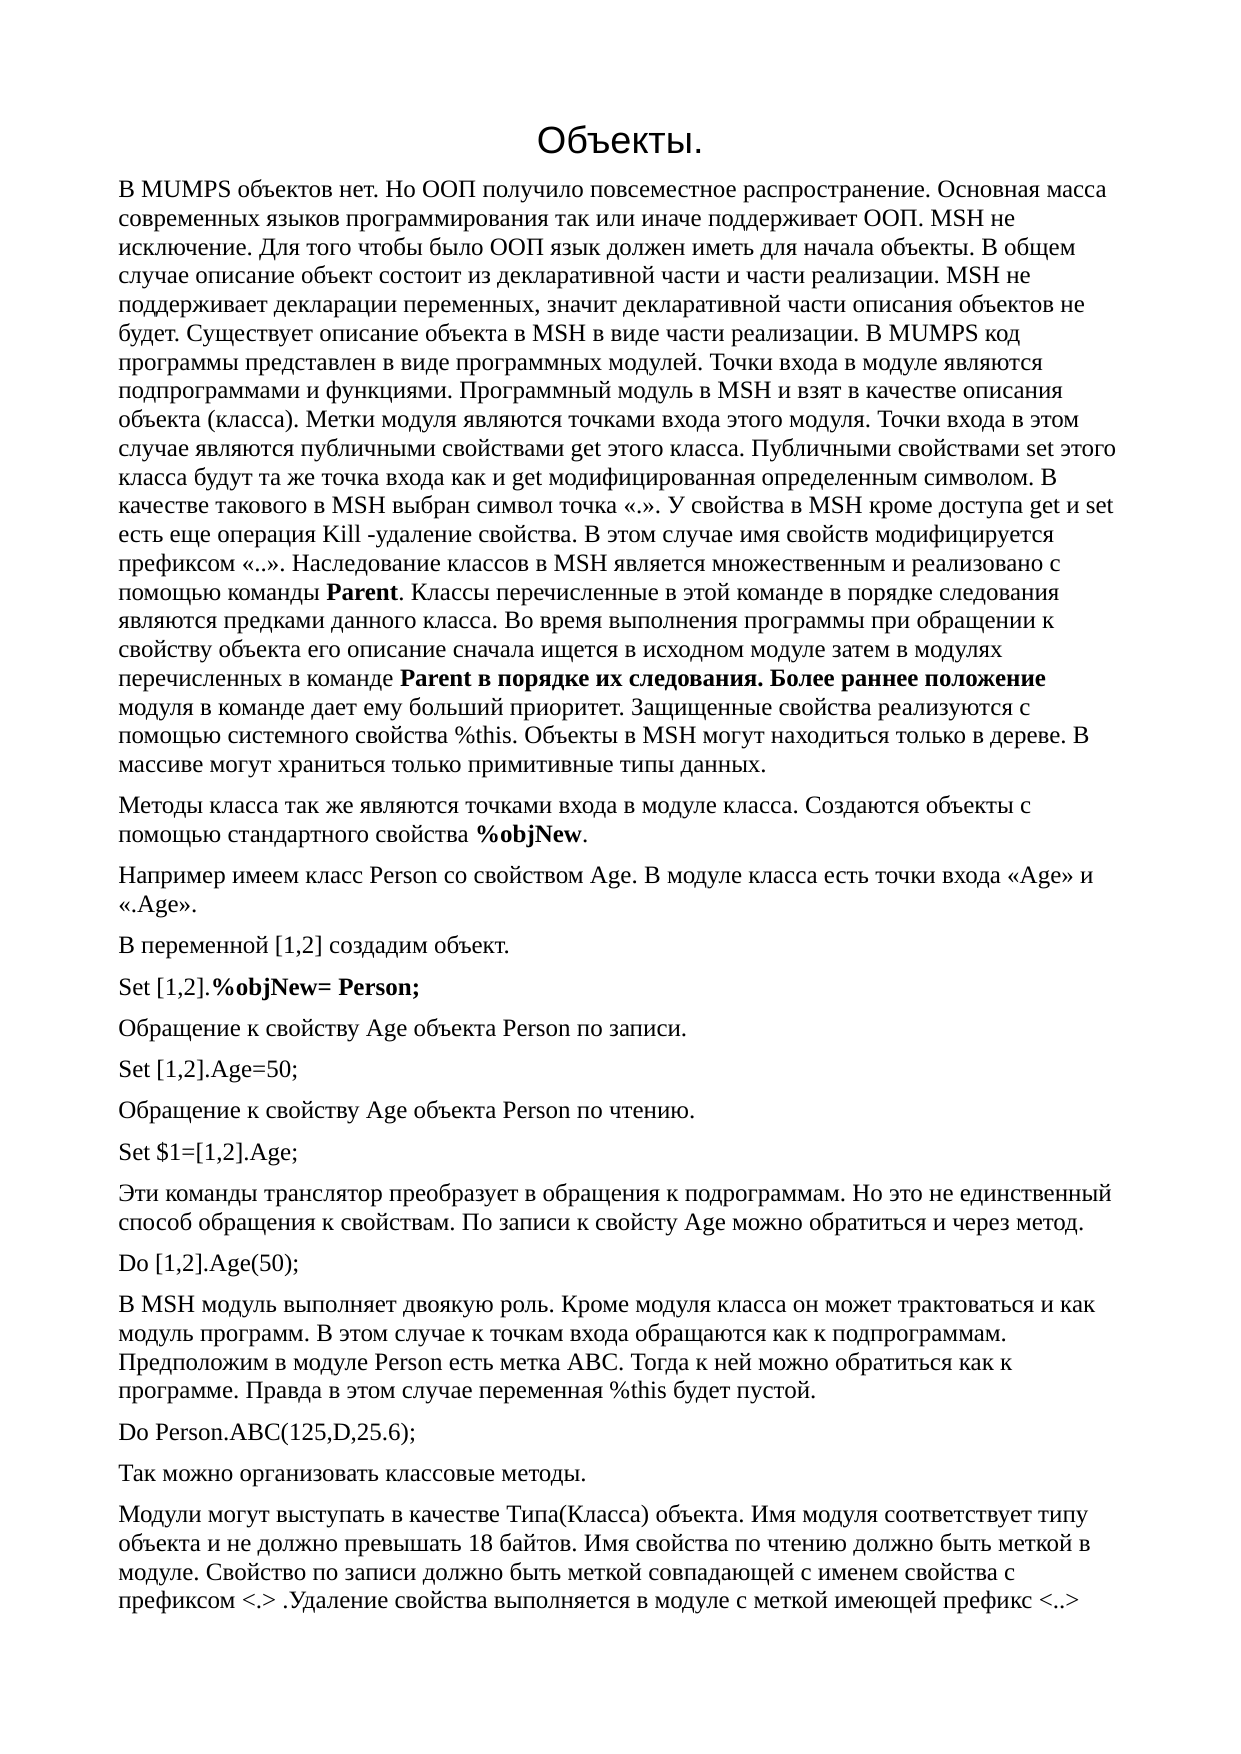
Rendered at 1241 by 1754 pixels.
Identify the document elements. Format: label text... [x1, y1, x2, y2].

text Set $1=[1,2].Age; [118, 1137, 1122, 1166]
text Set [1,2].%objNew= Person; [118, 972, 1122, 1001]
text Set [1,2].Age=50; [118, 1054, 1122, 1083]
text В MSH модуль выполняет двоякую роль. Кроме модуля класса он может трактоваться и как модуль программ. В этом случае к точкам входа обращаются как к подпрограммам. Предположим в модуле Person есть метка ABC. Тогда к ней можно обратиться как к программе. Правда в этом случае переменная %this будет пустой. [118, 1289, 1122, 1404]
text Do Person.ABC(125,D,25.6); [118, 1417, 1122, 1446]
text Эти команды транслятор преобразует в обращения к подрограммам. Но это не единственный способ обращения к свойствам. По записи к свойсту Age можно обратиться и через метод. [118, 1178, 1122, 1236]
text Модули могут выступать в качестве Типа(Класса) объекта. Имя модуля соответствует типу объекта и не должно превышать 18 байтов. Имя свойства по чтению должно быть меткой в модуле. Свойство по записи должно быть меткой совпадающей с именем свойства с префиксом <.> .Удаление свойства выполняется в модуле с меткой имеющей префикс <..> [118, 1499, 1122, 1614]
subtitle Объекты. [118, 118, 1122, 162]
text Обращение к свойству Age объекта Person по записи. [118, 1013, 1122, 1042]
text В переменной [1,2] создадим объект. [118, 931, 1122, 959]
text Обращение к свойству Age объекта Person по чтению. [118, 1096, 1122, 1124]
text Например имеем класс Person со свойством Age. В модуле класса есть точки входа «Age» и «.Age». [118, 861, 1122, 918]
text Do [1,2].Age(50); [118, 1248, 1122, 1277]
text В MUMPS объектов нет. Но ООП получило повсеместное распространение. Основная масса современных языков программирования так или иначе поддерживает ООП. MSH не исключение. Для того чтобы было ООП язык должен иметь для начала объекты. В общем случае описание объект состоит из декларативной части и части реализации. MSH не поддерживает декларации переменных, значит декларативной части описания объектов не будет. Существует описание объекта в MSH в виде части реализации. В MUMPS код программы представлен в виде программных модулей. Точки входа в модуле являются подпрограммами и функциями. Программный модуль в MSH и взят в качестве описания объекта (класса). Метки модуля являются точками входа этого модуля. Точки входа в этом случае являются публичными свойствами get этого класса. Публичными свойствами set этого класса будут та же точка входа как и get модифицированная определенным символом. В качестве такового в MSH выбран символ точка «.». У свойства в MSH кроме доступа get и set есть еще операция Kill -удаление свойства. В этом случае имя свойств модифицируется префиксом «..». Наследование классов в MSH является множественным и реализовано с помощью команды Parent. Классы перечисленные в этой команде в порядке следования являются предками данного класса. Во время выполнения программы при обращении к свойству объекта его описание сначала ищется в исходном модуле затем в модулях перечисленных в команде Parent в порядке их следования. Более раннее положение модуля в команде дает ему больший приоритет. Защищенные свойства реализуются с помощью системного свойства %this. Объекты в MSH могут находиться только в дереве. В массиве могут храниться только примитивные типы данных. [118, 174, 1122, 778]
text Так можно организовать классовые методы. [118, 1458, 1122, 1487]
text Методы класса так же являются точками входа в модуле класса. Создаются объекты с помощью стандартного свойства %objNew. [118, 791, 1122, 848]
